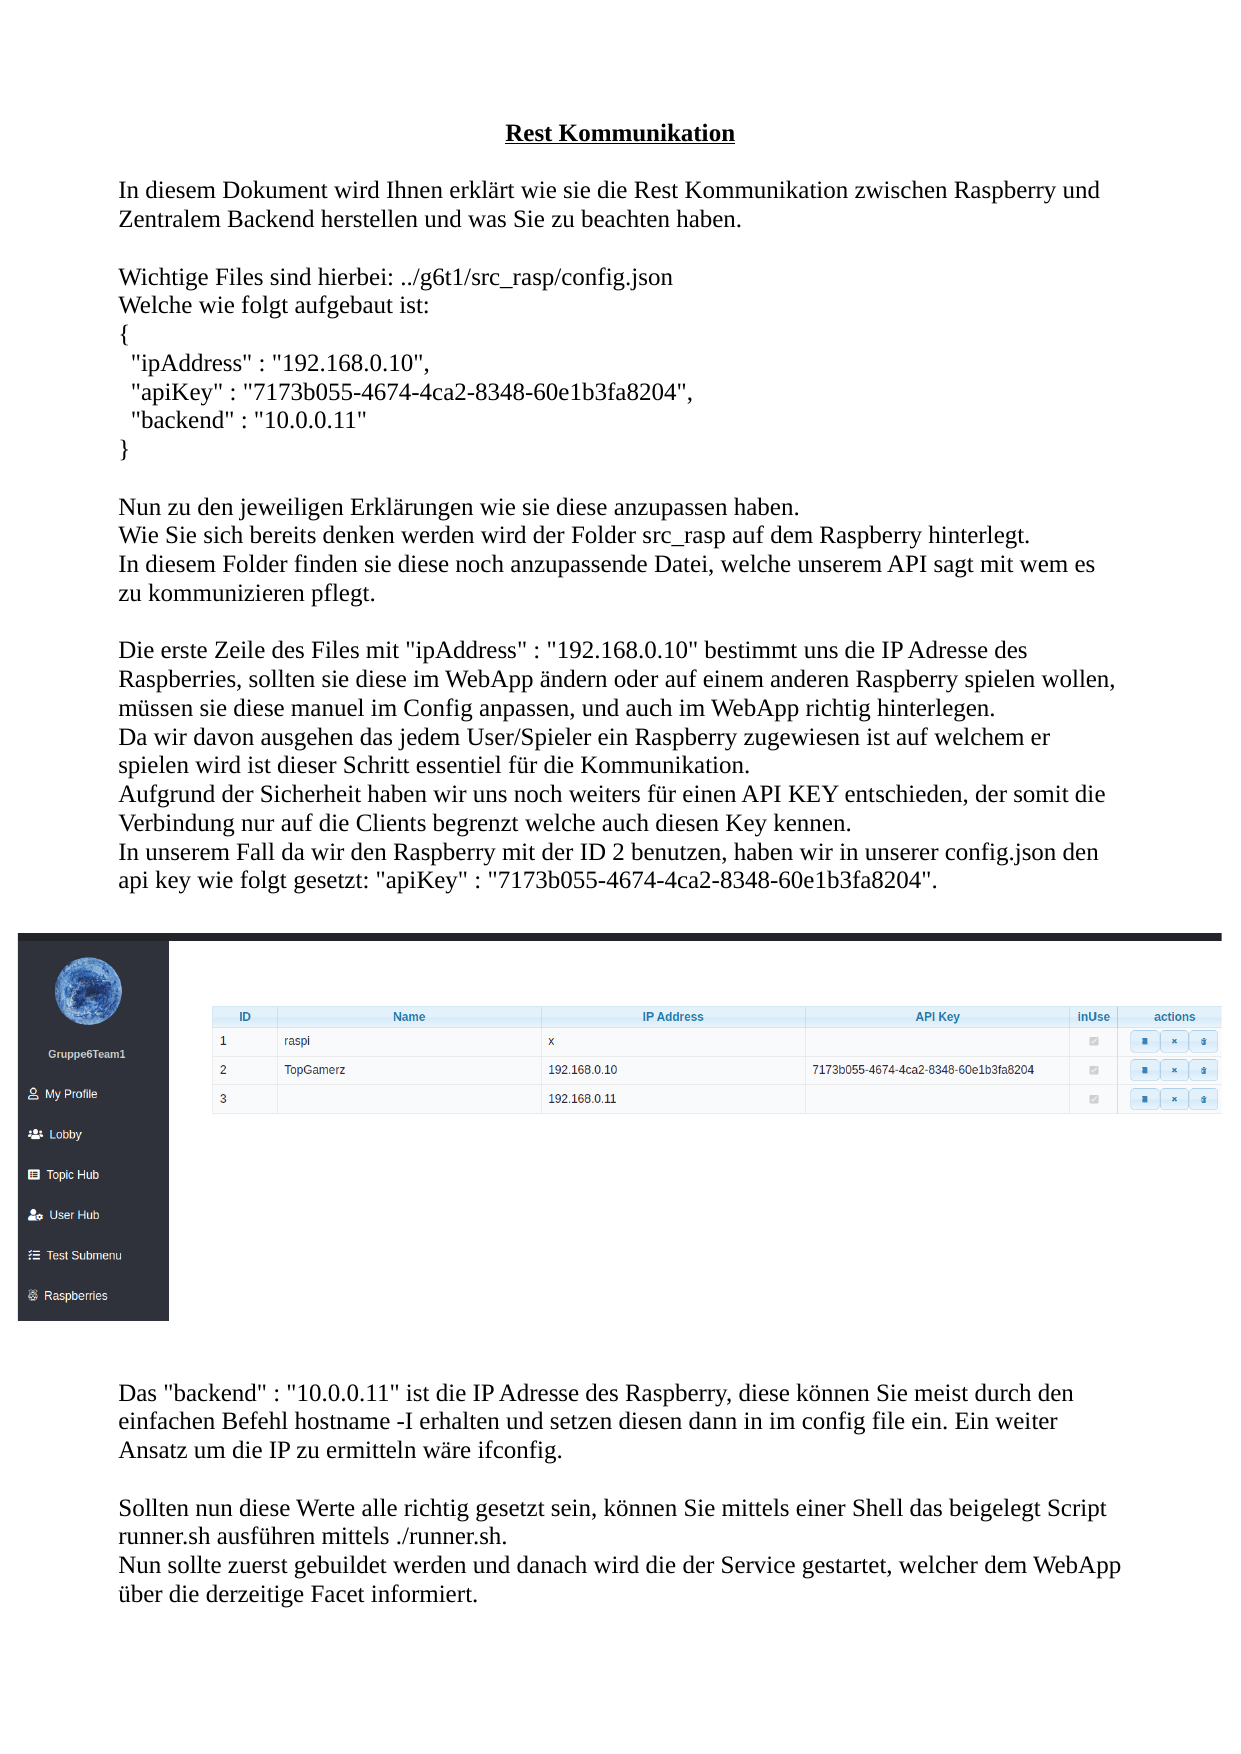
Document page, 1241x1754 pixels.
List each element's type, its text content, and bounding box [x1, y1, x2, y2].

text In unserem Fall da wir den Raspberry mit der ID 2 benutzen, haben wir in unserer config.json den api key wie folgt gesetzt: "apiKey" : "7173b055-4674-4ca2-8348-60e1b3fa8204". [118, 837, 1122, 894]
text In diesem Folder finden sie diese noch anzupassende Datei, welche unserem API sagt mit wem es zu kommunizieren pflegt. [118, 549, 1122, 607]
text Nun sollte zuerst gebuildet werden und danach wird die der Service gestartet, welcher dem WebApp über die derzeitige Facet informiert. [118, 1550, 1122, 1608]
text Wichtige Files sind hierbei: ../g6t1/src_rasp/config.json [118, 262, 1122, 291]
text Wie Sie sich bereits denken werden wird der Folder src_rasp auf dem Raspberry hinterlegt. [118, 521, 1122, 549]
text Welche wie folgt aufgebaut ist: [118, 291, 1122, 319]
text Das "backend" : "10.0.0.11" ist die IP Adresse des Raspberry, diese können Sie meist durch den einfachen Befehl hostname -I erhalten und setzen diesen dann in im config file ein. Ein weiter Ansatz um die IP zu ermitteln wäre ifconfig. [118, 1378, 1122, 1464]
text Rest Kommunikation [118, 118, 1122, 147]
text Da wir davon ausgehen das jedem User/Spieler ein Raspberry zugewiesen ist auf welchem er spielen wird ist dieser Schritt essentiel für die Kommunikation. [118, 722, 1122, 779]
text Sollten nun diese Werte alle richtig gesetzt sein, können Sie mittels einer Shell das beigelegt Script [118, 1493, 1122, 1521]
text Nun zu den jeweiligen Erklärungen wie sie diese anzupassen haben. [118, 492, 1122, 521]
text } [118, 434, 1122, 463]
text { [118, 319, 1122, 348]
text In diesem Dokument wird Ihnen erklärt wie sie die Rest Kommunikation zwischen Raspberry und Zentralem Backend herstellen und was Sie zu beachten haben. [118, 176, 1122, 233]
text Aufgrund der Sicherheit haben wir uns noch weiters für einen API KEY entschieden, der somit die Verbindung nur auf die Clients begrenzt welche auch diesen Key kennen. [118, 779, 1122, 837]
text runner.sh ausführen mittels ./runner.sh. [118, 1521, 1122, 1550]
text "ipAddress" : "192.168.0.10", [118, 348, 1122, 377]
text "backend" : "10.0.0.11" [118, 406, 1122, 434]
text "apiKey" : "7173b055-4674-4ca2-8348-60e1b3fa8204", [118, 377, 1122, 406]
picture [17, 933, 1222, 1321]
text Die erste Zeile des Files mit "ipAddress" : "192.168.0.10" bestimmt uns die IP Adresse des Raspberries, sollten sie diese im WebApp ändern oder auf einem anderen Raspberry spielen wollen, müssen sie diese manuel im Config anpassen, und auch im WebApp richtig hinterlegen. [118, 636, 1122, 722]
